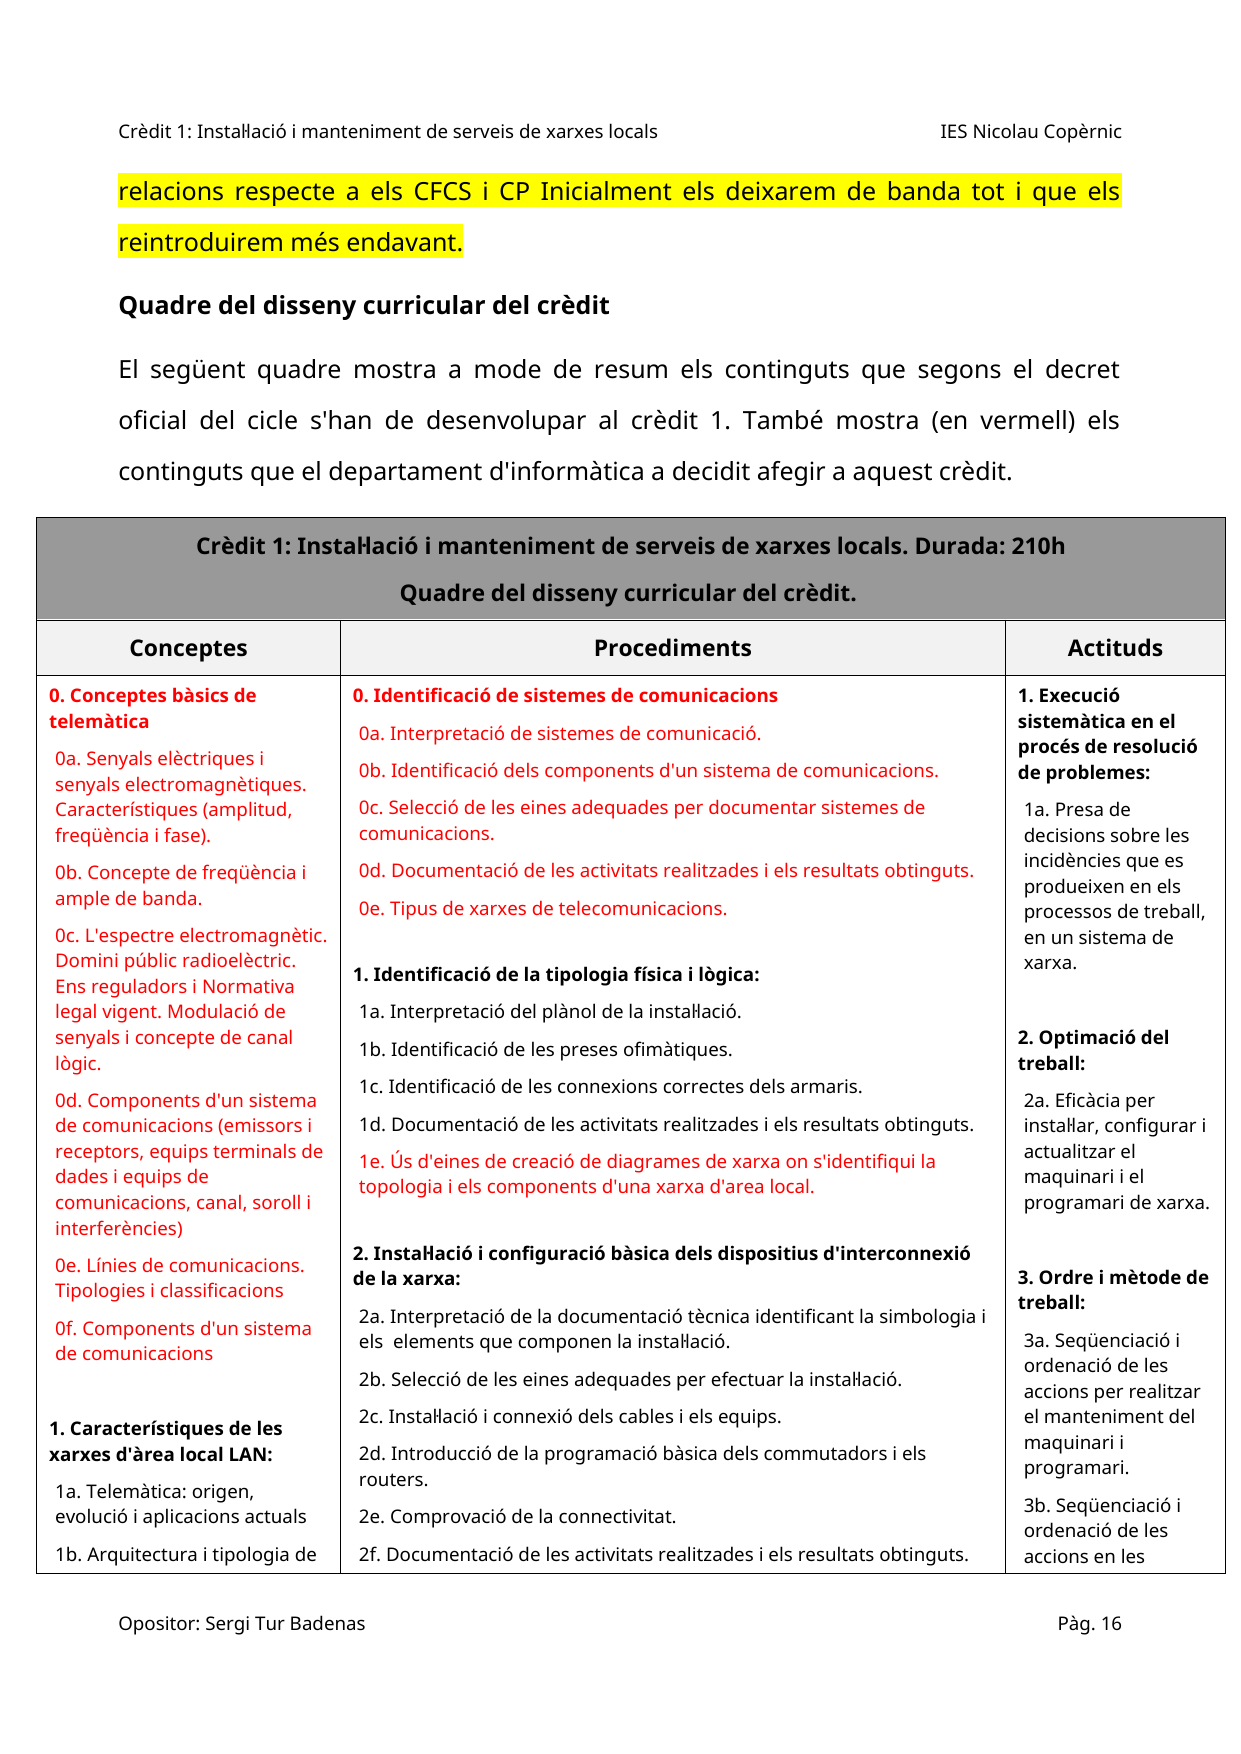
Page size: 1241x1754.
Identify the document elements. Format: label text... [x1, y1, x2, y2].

table_cell 1. Execució sistemàtica en el procés de resolució de problemes: 1a. Presa de decisions sobre les incidències que es produeixen en els processos de treball, en un sistema de xarxa. 2. Optimació del treball: 2a. Eficàcia per instal·lar, configurar i actualitzar el maquinari i el programari de xarxa. 3. Ordre i mètode de treball: 3a. Seqüenciació i ordenació de les accions per realitzar el manteniment del maquinari i programari. 3b. Seqüenciació i ordenació de les accions en les [1006, 676, 1225, 1572]
table_cell Conceptes [37, 621, 340, 675]
text relacions respecte a els CFCS i CP Inicialment els deixarem de banda tot i que els reintroduirem més endavant. [118, 173, 1122, 258]
table_cell 0. Identificació de sistemes de comunicacions 0a. Interpretació de sistemes de comunicació. 0b. Identificació dels components d'un sistema de comunicacions. 0c. Selecció de les eines adequades per documentar sistemes de comunicacions. 0d. Documentació de les activitats realitzades i els resultats obtinguts. 0e. Tipus de xarxes de telecomunicacions. 1. Identificació de la tipologia física i lògica: 1a. Interpretació del plànol de la instal·lació. 1b. Identificació de les preses ofimàtiques. 1c. Identificació de les connexions correctes dels armaris. 1d. Documentació de les activitats realitzades i els resultats obtinguts. 1e. Ús d'eines de creació de diagrames de xarxa on s'identifiqui la topologia i els components d'una xarxa d'area local. 2. Instal·lació i configuració bàsica dels dispositius d'interconnexió de la xarxa: 2a. Interpretació de la documentació tècnica identificant la simbologia i els elements que componen la instal·lació. 2b. Selecció de les eines adequades per efectuar la instal·lació. 2c. Instal·lació i connexió dels cables i els equips. 2d. Introducció de la programació bàsica dels commutadors i els routers. 2e. Comprovació de la connectivitat. 2f. Documentació de les activitats realitzades i els resultats obtinguts. [341, 676, 1005, 1572]
table_cell Procediments [341, 621, 1005, 675]
table_cell Actituds [1006, 621, 1225, 675]
text Quadre del disseny curricular del crèdit [118, 288, 1122, 322]
table_header Crèdit 1: Instal·lació i manteniment de serveis de xarxes locals. Durada: 210h Quadre del disseny curricular del crèdit. [37, 518, 1225, 619]
text El següent quadre mostra a mode de resum els continguts que segons el decret oficial del cicle s'han de desenvolupar al crèdit 1. També mostra (en vermell) els continguts que el departament d'informàtica a decidit afegir a aquest crèdit. [118, 351, 1122, 487]
table_cell 0. Conceptes bàsics de telemàtica 0a. Senyals elèctriques i senyals electromagnètiques. Característiques (amplitud, freqüència i fase). 0b. Concepte de freqüència i ample de banda. 0c. L'espectre electromagnètic. Domini públic radioelèctric. Ens reguladors i Normativa legal vigent. Modulació de senyals i concepte de canal lògic. 0d. Components d'un sistema de comunicacions (emissors i receptors, equips terminals de dades i equips de comunicacions, canal, soroll i interferències) 0e. Línies de comunicacions. Tipologies i classificacions 0f. Components d'un sistema de comunicacions 1. Característiques de les xarxes d'àrea local LAN: 1a. Telemàtica: origen, evolució i aplicacions actuals 1b. Arquitectura i tipologia de [37, 676, 340, 1572]
